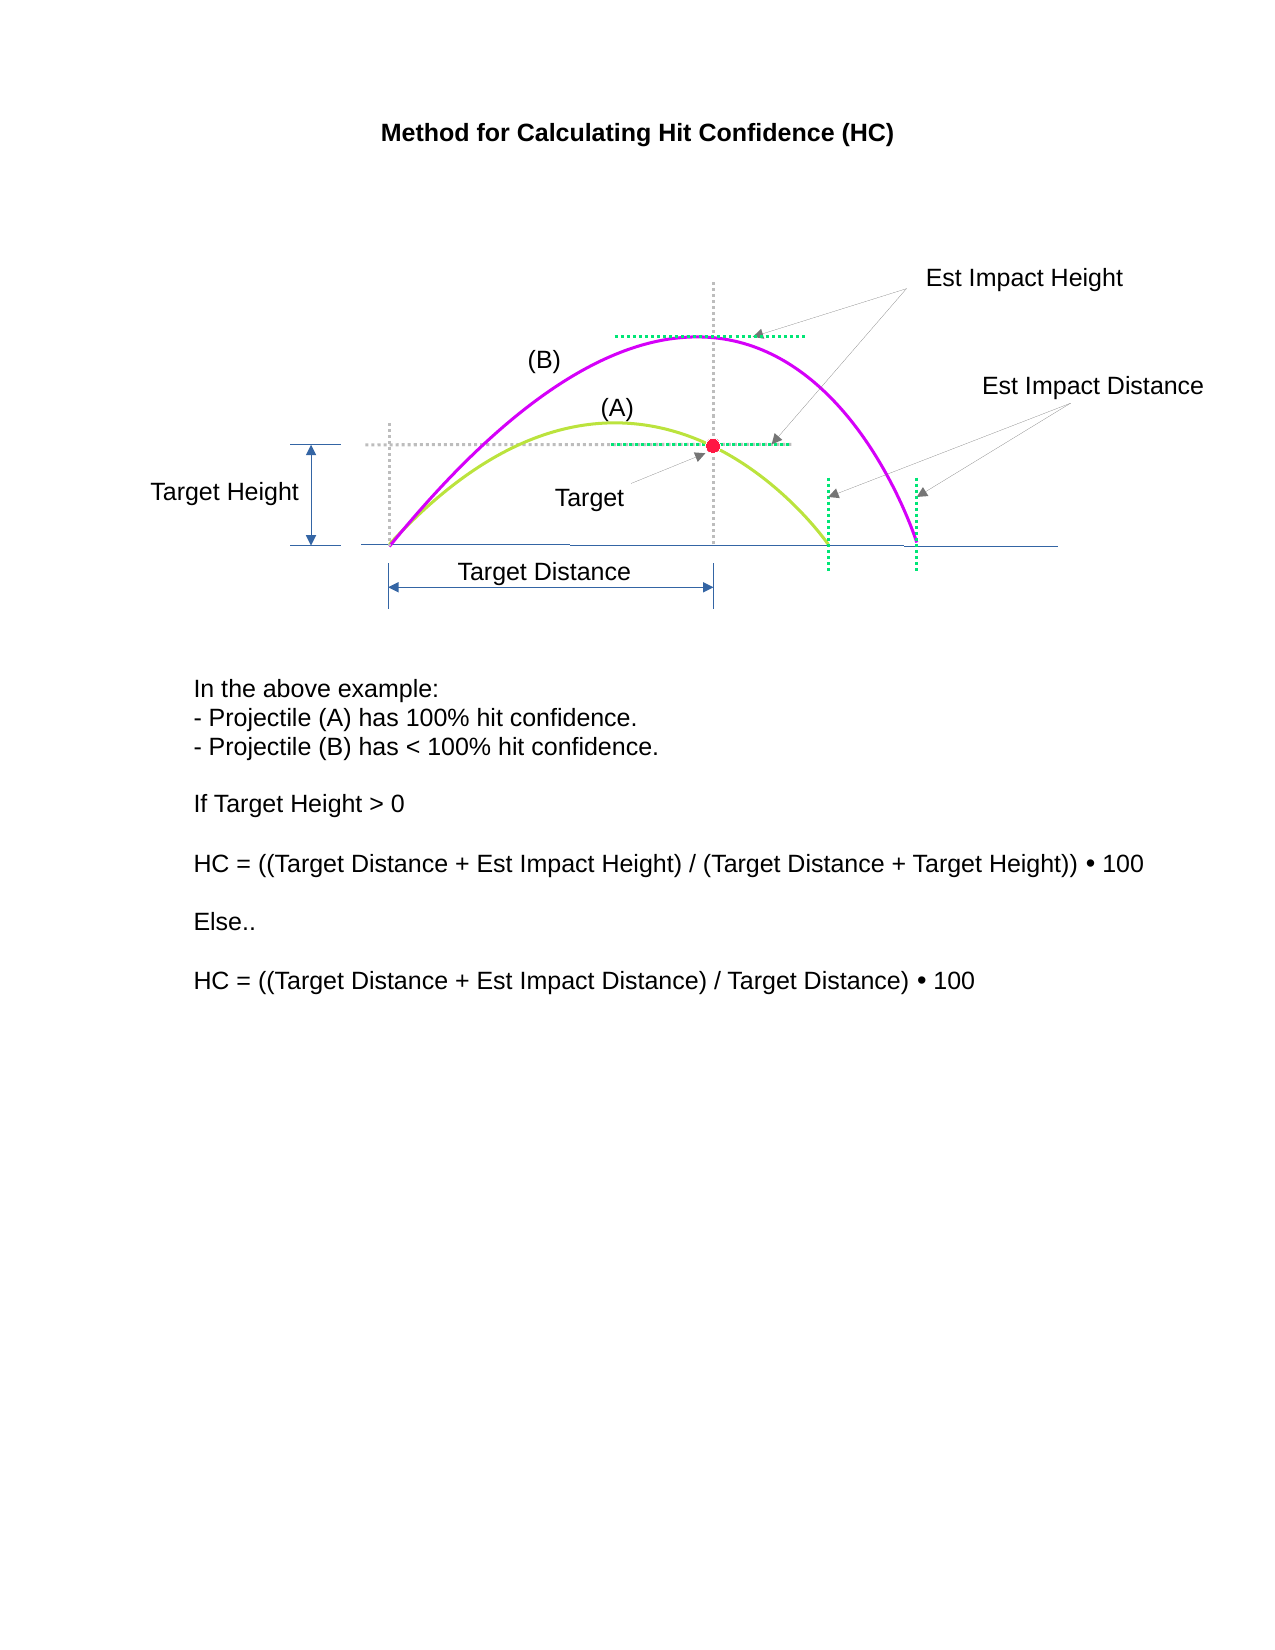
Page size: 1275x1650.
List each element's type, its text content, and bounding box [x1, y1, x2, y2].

text Method for Calculating Hit Confidence (HC) [118, 118, 1157, 147]
